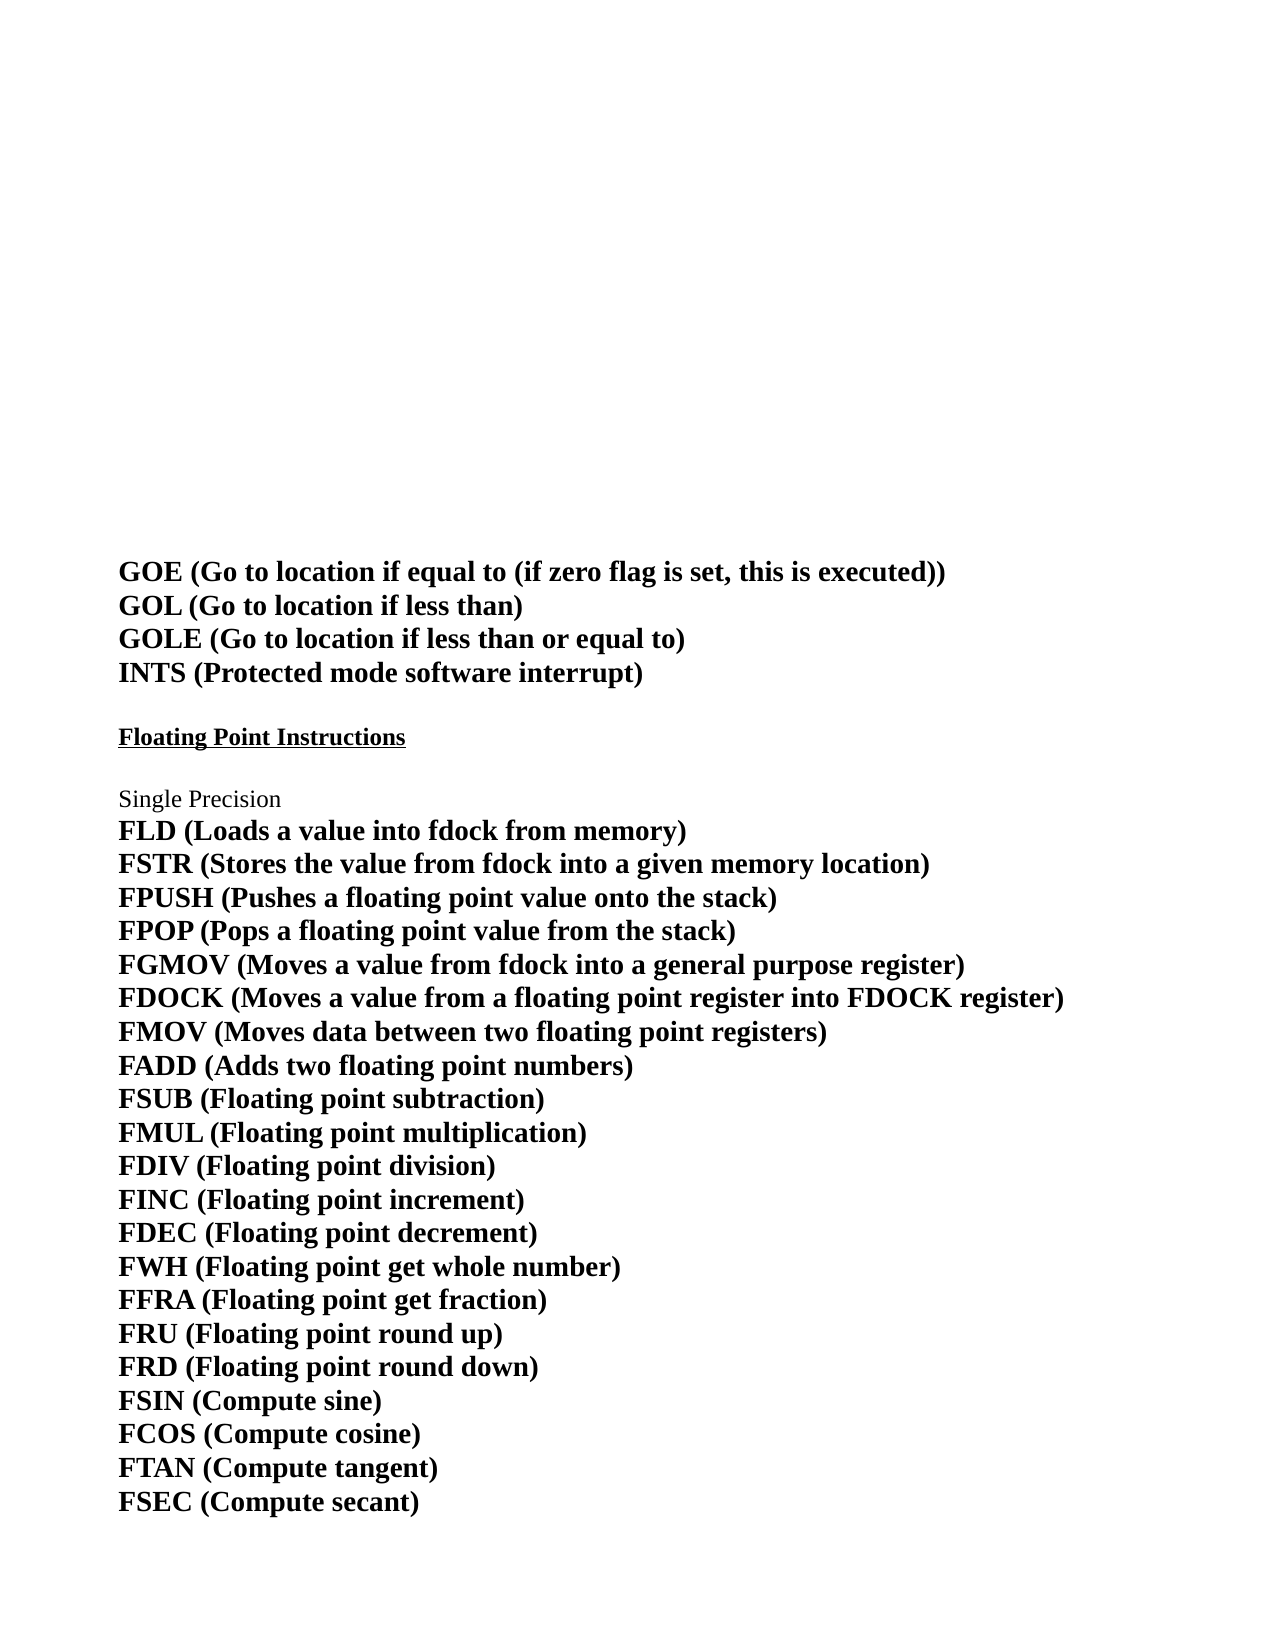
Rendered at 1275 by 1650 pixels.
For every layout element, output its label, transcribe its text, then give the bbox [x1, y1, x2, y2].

text FSUB (Floating point subtraction) [118, 1081, 1157, 1115]
text Floating Point Instructions [118, 722, 1157, 751]
text FDIV (Floating point division) [118, 1148, 1157, 1182]
text FTAN (Compute tangent) [118, 1450, 1157, 1484]
text FPUSH (Pushes a floating point value onto the stack) [118, 880, 1157, 913]
text FSEC (Compute secant) [118, 1484, 1157, 1517]
text FPOP (Pops a floating point value from the stack) [118, 913, 1157, 947]
text FFRA (Floating point get fraction) [118, 1282, 1157, 1316]
text Single Precision [118, 784, 1157, 813]
text GOL (Go to location if less than) [118, 588, 1157, 621]
text FRU (Floating point round up) [118, 1316, 1157, 1349]
text FINC (Floating point increment) [118, 1182, 1157, 1215]
text FLD (Loads a value into fdock from memory) [118, 813, 1157, 846]
text FDEC (Floating point decrement) [118, 1215, 1157, 1249]
text FSIN (Compute sine) [118, 1383, 1157, 1417]
text INTS (Protected mode software interrupt) [118, 655, 1157, 688]
text FADD (Adds two floating point numbers) [118, 1048, 1157, 1081]
text FDOCK (Moves a value from a floating point register into FDOCK register) [118, 981, 1157, 1014]
text FMUL (Floating point multiplication) [118, 1115, 1157, 1148]
text FWH (Floating point get whole number) [118, 1249, 1157, 1282]
text FCOS (Compute cosine) [118, 1417, 1157, 1450]
text FRD (Floating point round down) [118, 1349, 1157, 1383]
text FMOV (Moves data between two floating point registers) [118, 1014, 1157, 1048]
text GOLE (Go to location if less than or equal to) [118, 621, 1157, 655]
text GOE (Go to location if equal to (if zero flag is set, this is executed)) [118, 554, 1157, 588]
text FSTR (Stores the value from fdock into a given memory location) [118, 846, 1157, 880]
text FGMOV (Moves a value from fdock into a general purpose register) [118, 947, 1157, 981]
